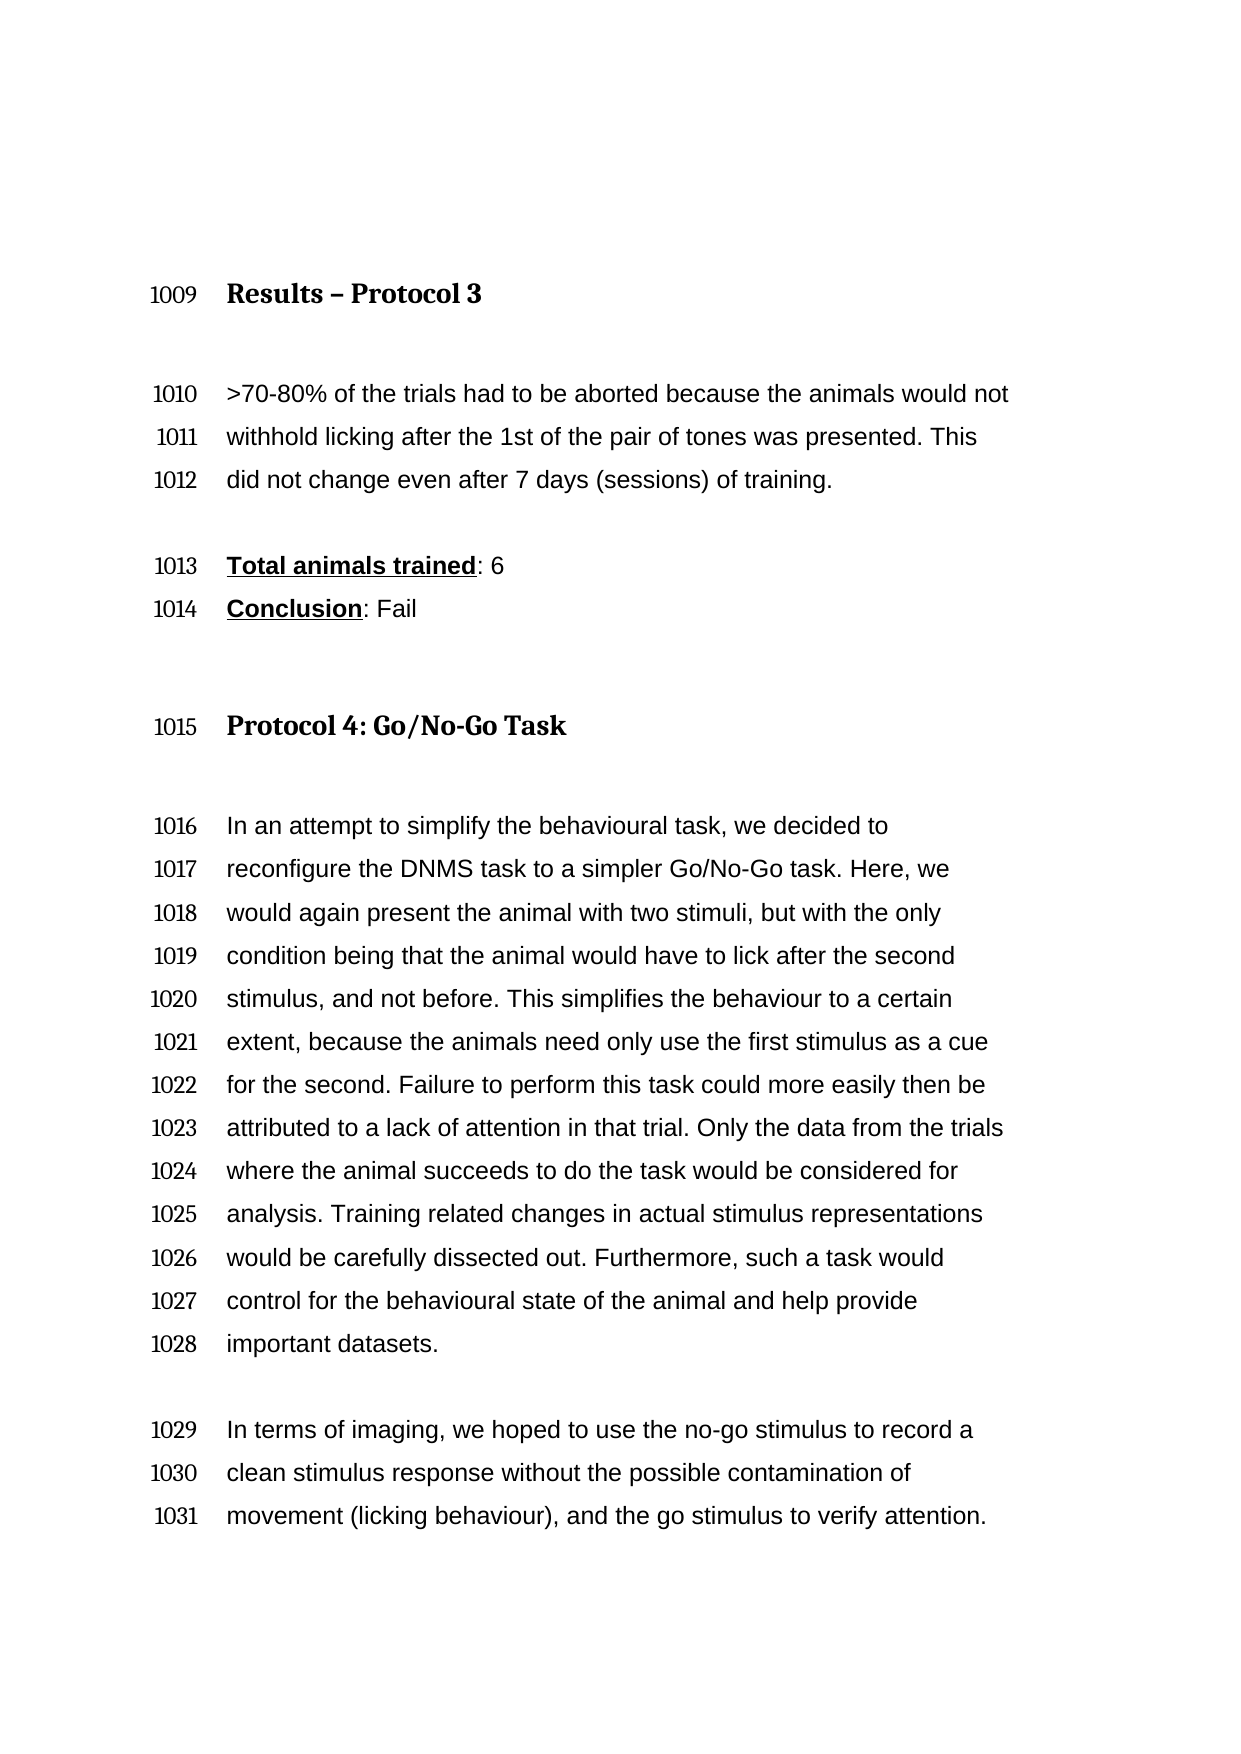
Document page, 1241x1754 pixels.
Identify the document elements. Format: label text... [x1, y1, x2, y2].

text Total animals trained: 6 [226, 551, 1014, 580]
text In an attempt to simplify the behavioural task, we decided to reconfigure the DNMS task to a simpler Go/No-Go task. Here, we would again present the animal with two stimuli, but with the only condition being that the animal would have to lick after the second stimulus, and not before. This simplifies the behaviour to a certain extent, because the animals need only use the first stimulus as a cue for the second. Failure to perform this task could more easily then be attributed to a lack of attention in that trial. Only the data from the trials where the animal succeeds to do the task would be considered for analysis. Training related changes in actual stimulus representations would be carefully dissected out. Furthermore, such a task would control for the behavioural state of the animal and help provide important datasets. [226, 811, 1014, 1358]
subtitle Results – Protocol 3 [226, 277, 1014, 310]
text >70-80% of the trials had to be aborted because the animals would not withhold licking after the 1st of the pair of tones was presented. This did not change even after 7 days (sessions) of training. [226, 378, 1014, 493]
text In terms of imaging, we hoped to use the no-go stimulus to record a clean stimulus response without the possible contamination of movement (licking behaviour), and the go stimulus to verify attention. [226, 1415, 1014, 1530]
subtitle Protocol 4: Go/No-Go Task [226, 709, 1014, 743]
text Conclusion: Fail [226, 594, 1014, 623]
